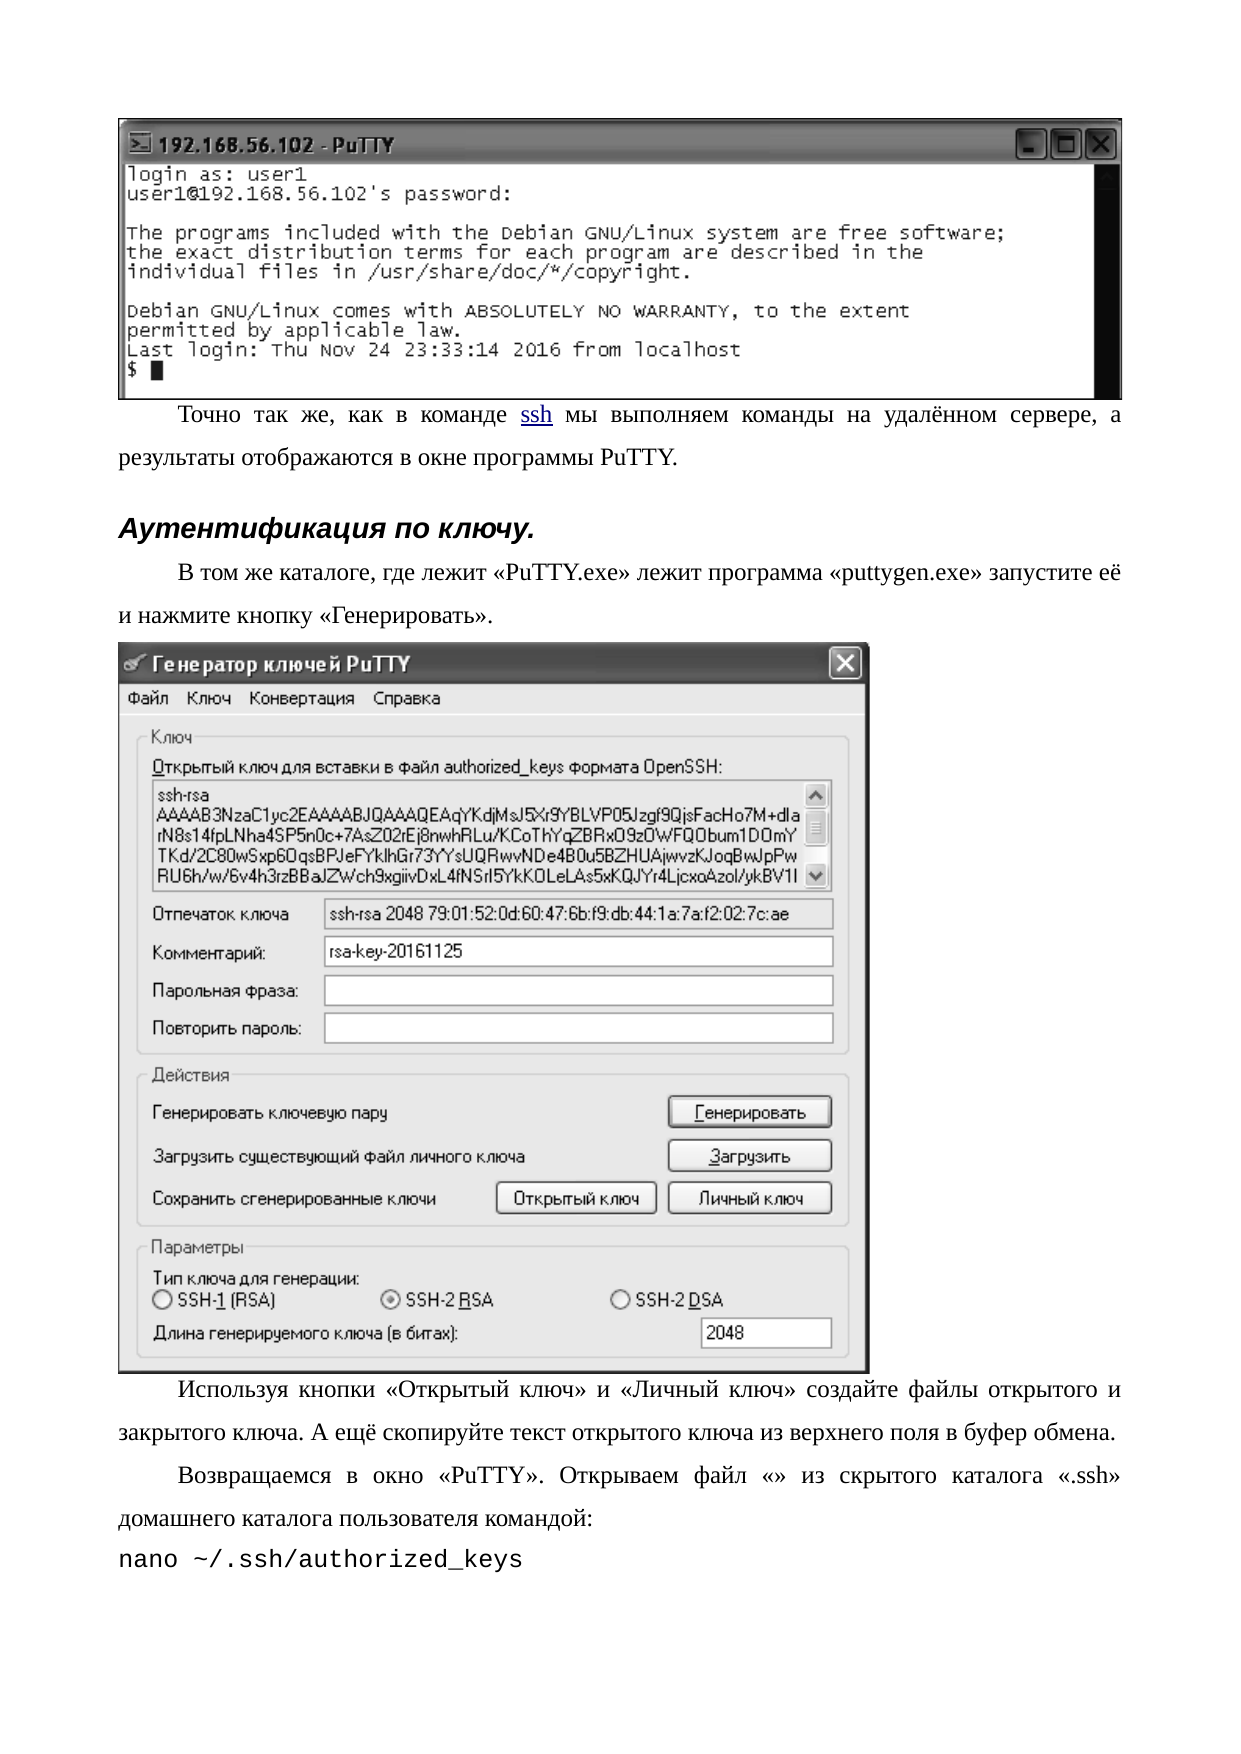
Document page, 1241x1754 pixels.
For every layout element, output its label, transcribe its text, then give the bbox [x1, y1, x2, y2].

picture [118, 118, 1123, 400]
subtitle Аутентификация по ключу. [118, 511, 1122, 544]
text Используя кнопки «Открытый ключ» и «Личный ключ» создайте файлы открытого и закрытого ключа. А ещё скопируйте текст открытого ключа из верхнего поля в буфер обмена. [118, 1374, 1122, 1446]
text Точно так же, как в команде ssh мы выполняем команды на удалённом сервере, а результаты отображаются в окне программы PuTTY. [118, 400, 1122, 471]
picture [118, 642, 870, 1374]
text nano ~/.ssh/authorized_keys [118, 1547, 1122, 1575]
text В том же каталоге, где лежит «PuTTY.exe» лежит программа «puttygen.exe» запустите её и нажмите кнопку «Генерировать». [118, 557, 1122, 628]
text Возвращаемся в окно «PuTTY». Открываем файл «» из скрытого каталога «.ssh» домашнего каталога пользователя командой: [118, 1460, 1122, 1532]
